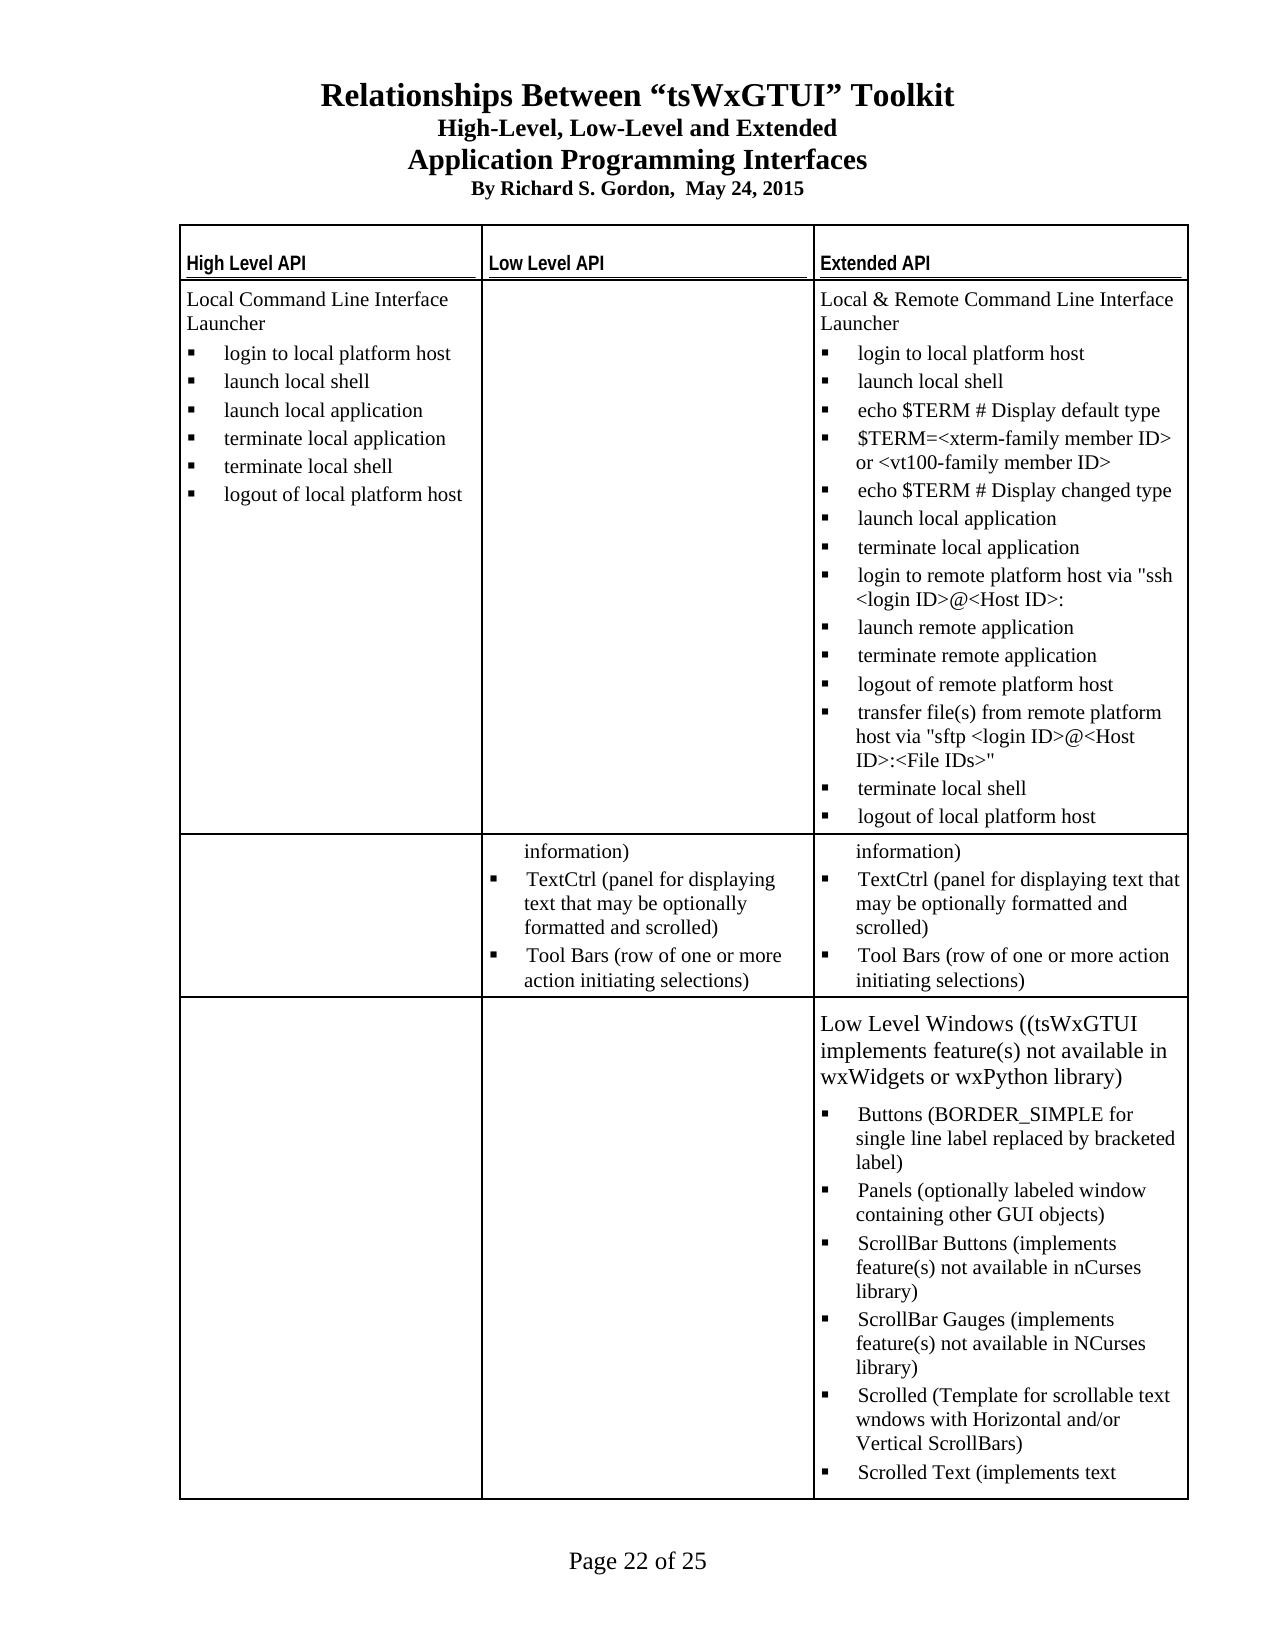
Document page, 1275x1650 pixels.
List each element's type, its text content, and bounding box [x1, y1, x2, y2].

table_cell Local Command Line Interface Launcher login to local platform host launch local shell launch local application terminate local application terminate local shell logout of local platform host [181, 281, 481, 833]
table_cell Splash Screen (Optional window to display a text-based, bitmap-like description of the application. It briefly appears before any top-level wxPython-style application Frames.) StaticText (panel for displaying text) Status Bars (panel with one or more Status Bar Panels) Status Bar Panels (panel for displaying a single piece of status information) TextCtrl (panel for displaying text that may be optionally formatted and scrolled) Tool Bars (row of one or more action initiating selections) [815, 835, 1187, 996]
table_cell Low Level Windows ((tsWxGTUI implements feature(s) not available in wxWidgets or wxPython library) Buttons (BORDER_SIMPLE for single line label replaced by bracketed label) Panels (optionally labeled window containing other GUI objects) ScrollBar Buttons (implements feature(s) not available in nCurses library) ScrollBar Gauges (implements feature(s) not available in NCurses library) Scrolled (Template for scrollable text wndows with Horizontal and/or Vertical ScrollBars) Scrolled Text (implements text markup feature(s) not available in NCurses library) ScrolledWindow (scrollable text window with Horizontal and/or Vertical ScrollBars)Task Bar Buttons (implements feature(s) not available in NCurses library to apply keyboard focus shift) TextCtrl (AppendText applies Color and Font Attribute Markup) TextEditBox (receives keyboard editing commands and data on event driven basis and displays input in windows associated with PasswordEntryDialog and TextEntryDialog) [815, 998, 1187, 1498]
table_header High Level API [181, 226, 481, 278]
table_cell [483, 281, 813, 833]
table_cell [483, 998, 813, 1498]
table_cell Local & Remote Command Line Interface Launcher login to local platform host launch local shell echo $TERM # Display default type $TERM=<xterm-family member ID> or <vt100-family member ID> echo $TERM # Display changed type launch local application terminate local application login to remote platform host via "ssh <login ID>@<Host ID>: launch remote application terminate remote application logout of remote platform host transfer file(s) from remote platform host via "sftp <login ID>@<Host ID>:<File IDs>" terminate local shell logout of local platform host [815, 281, 1187, 833]
table_header Low Level API [483, 226, 813, 278]
table_cell [181, 835, 481, 996]
table_cell [181, 998, 481, 1498]
table_header Extended API [815, 226, 1187, 278]
table_cell Splash Screen (Optional window to display a bitmap description of the application. It briefly appears before any top-level wxPython-style application Frames.) StaticText (panel for displaying text) Status Bars (panel with one or more Status Bar Panels) Status Bar Panels (panel for displaying a single piece of status information) TextCtrl (panel for displaying text that may be optionally formatted and scrolled) Tool Bars (row of one or more action initiating selections) [483, 835, 813, 996]
